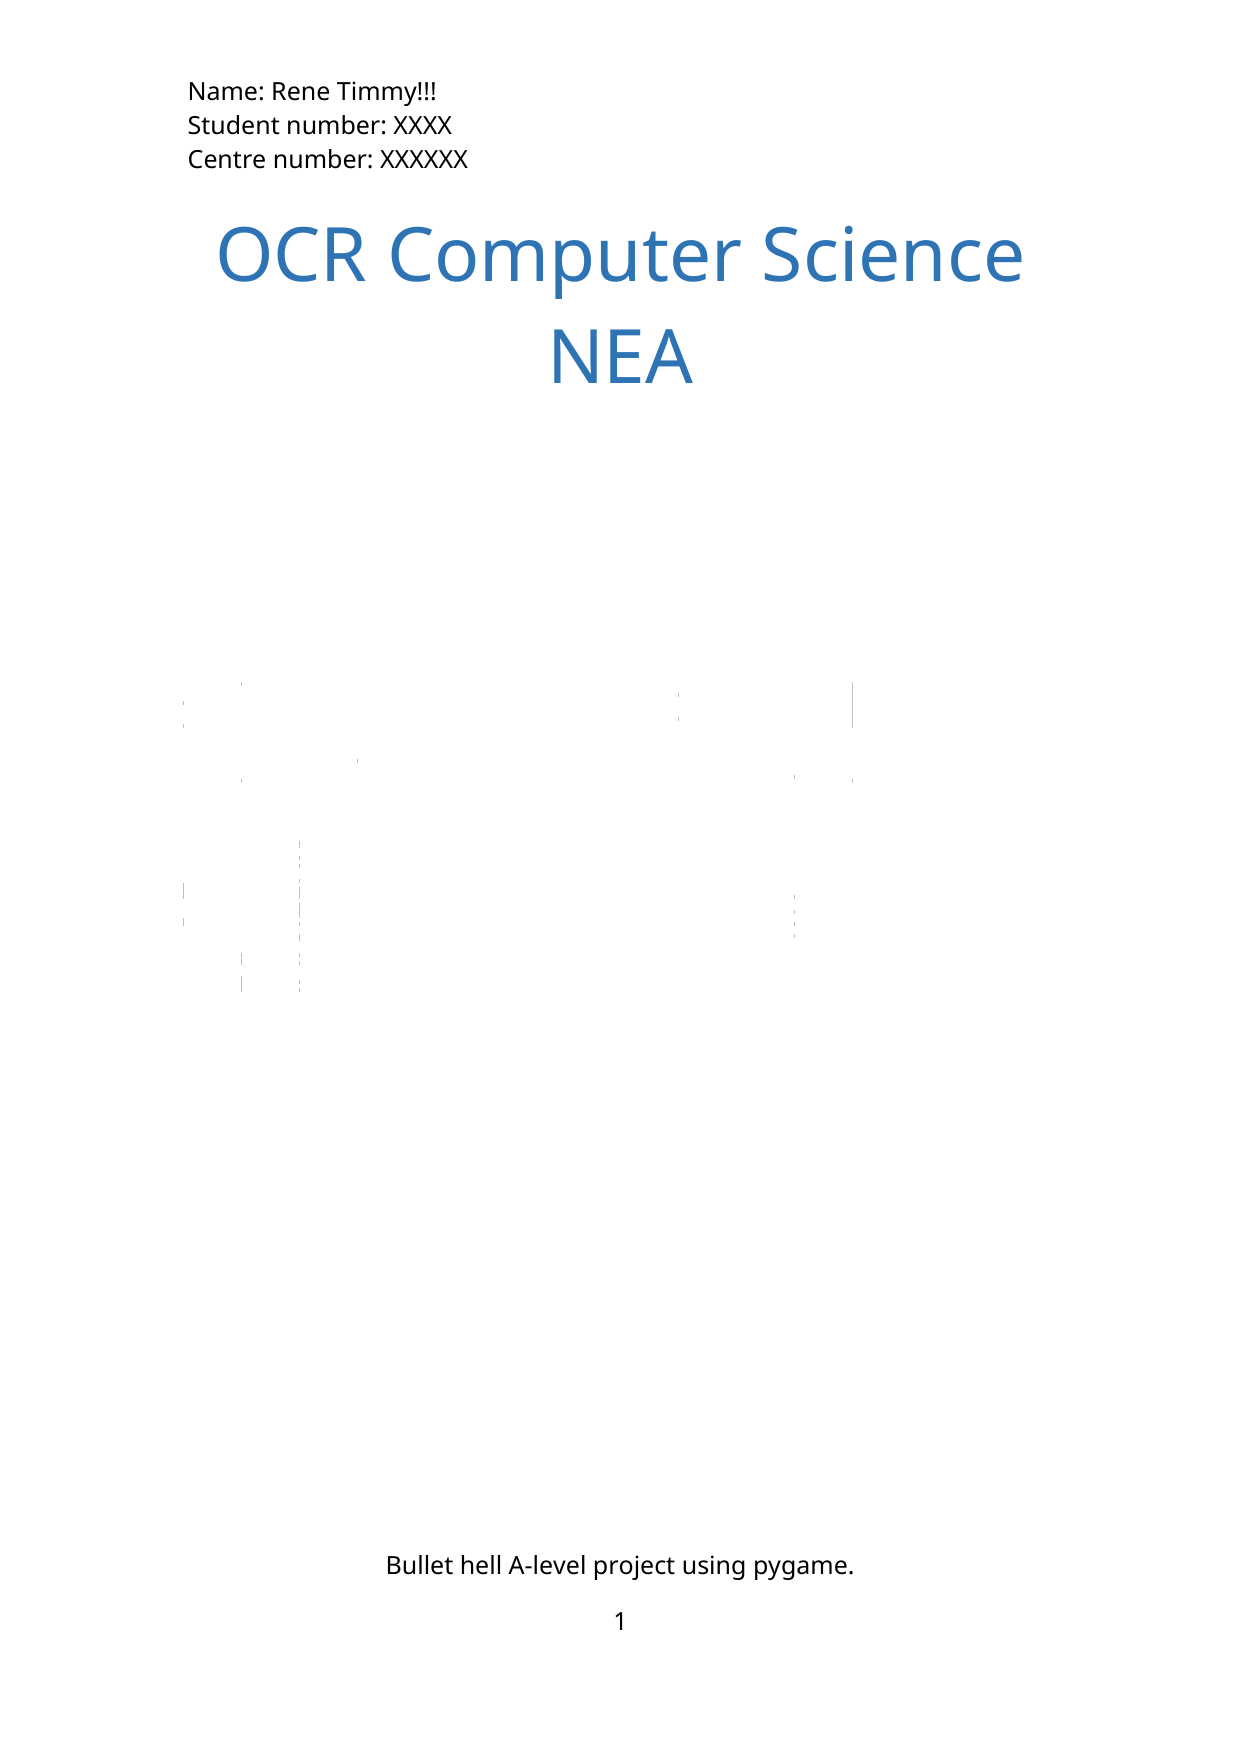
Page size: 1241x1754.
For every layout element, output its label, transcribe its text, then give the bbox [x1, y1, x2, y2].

text Bullet hell A-level project using pygame. [187, 1548, 1053, 1582]
subtitle OCR Computer Science NEA [187, 201, 1053, 405]
